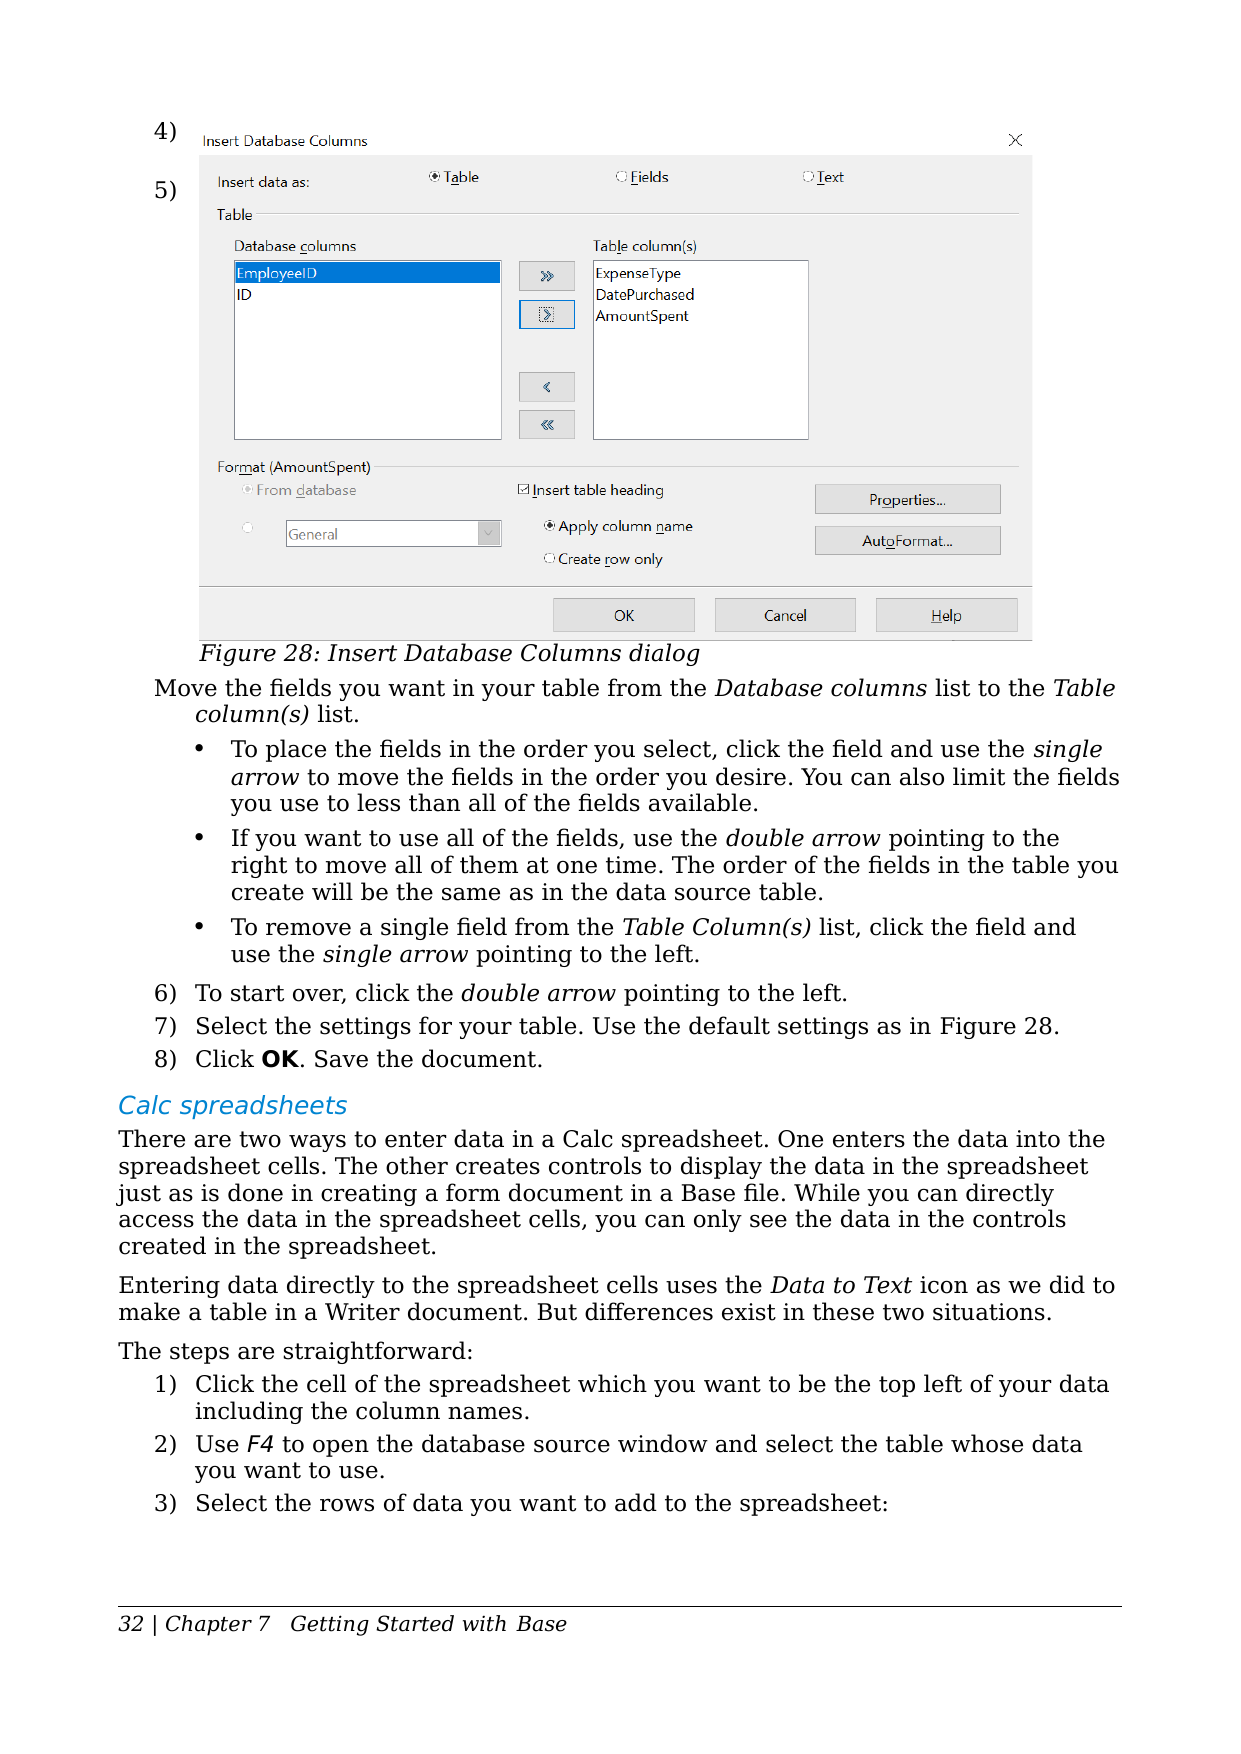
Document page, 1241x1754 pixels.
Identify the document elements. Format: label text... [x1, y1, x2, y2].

text Entering data directly to the spreadsheet cells uses the Data to Text icon as we did to make a table in a Writer document. But differences exist in these two situations. [118, 1272, 1122, 1326]
list Use F4 to open the database source window and select the table whose data you want to use. [177, 1431, 1122, 1484]
text There are two ways to enter data in a Calc spreadsheet. One enters the data into the spreadsheet cells. The other creates controls to display the data in the spreadsheet just as is done in creating a form document in a Base file. While you can directly access the data in the spreadsheet cells, you can only see the data in the controls created in the spreadsheet. [118, 1126, 1122, 1260]
list If you want to use all of the fields, use the double arrow pointing to the right to move all of them at one time. The order of the fields in the table you create will be the same as in the data source table. [192, 823, 1122, 906]
list Select the rows of data you want to add to the spreadsheet: [177, 1490, 1122, 1517]
list Figure 28: Insert Database Columns dialog [199, 118, 1041, 667]
list Click OK. Save the document. [177, 1046, 1122, 1073]
list To place the fields in the order you select, click the field and use the single arrow to move the fields in the order you desire. You can also limit the fields you use to less than all of the fields available. [192, 734, 1122, 817]
subtitle Calc spreadsheets [118, 1091, 1122, 1120]
list To remove a single field from the Table Column(s) list, click the field and use the single arrow pointing to the left. [192, 912, 1122, 968]
list Click the cell of the spreadsheet which you want to be the top left of your data including the column names. [177, 1371, 1122, 1424]
list Move the fields you want in your table from the Database columns list to the Table column(s) list. [177, 178, 1122, 728]
picture [199, 126, 1033, 641]
list To start over, click the double arrow pointing to the left. [177, 980, 1122, 1007]
list Select the settings for your table. Use the default settings as in Figure 28. [177, 1013, 1122, 1040]
list The steps are straightforward: [118, 1338, 1122, 1365]
